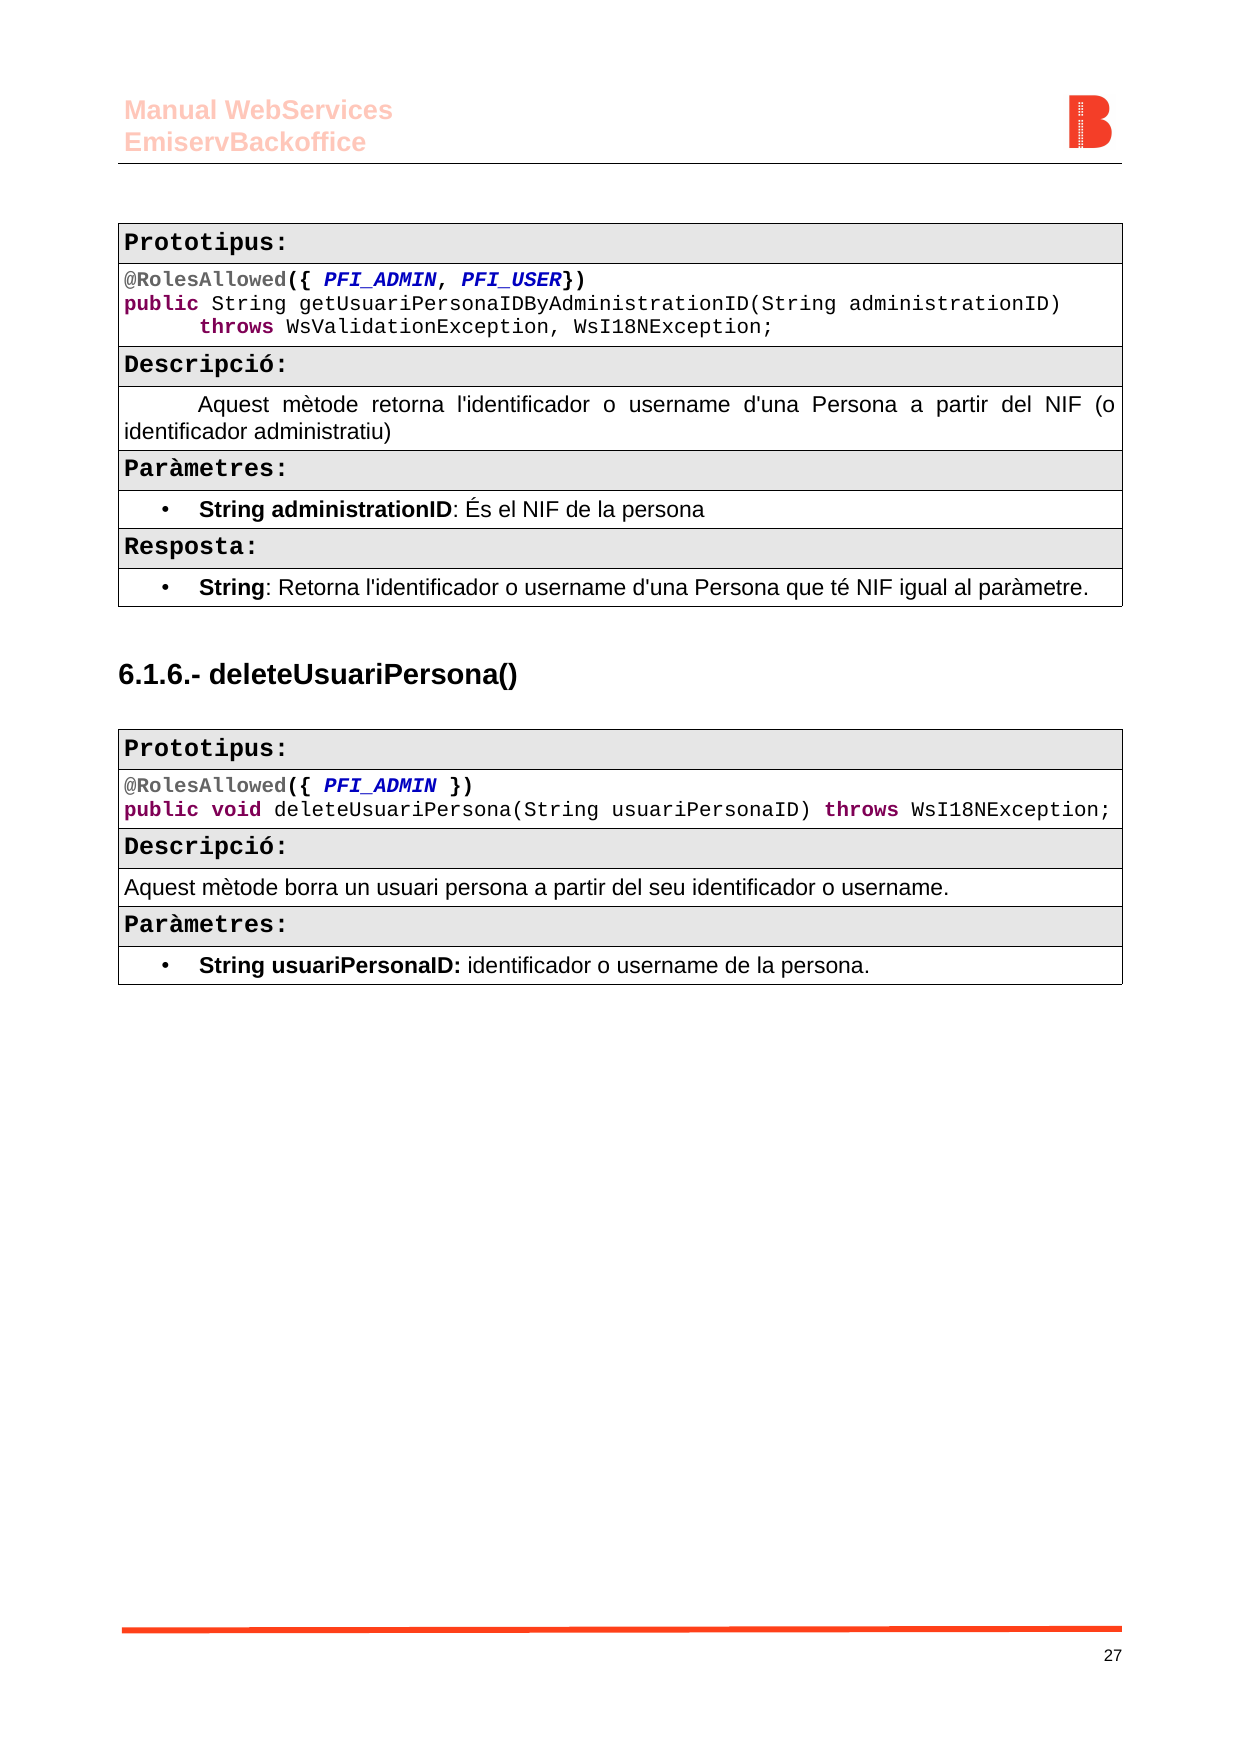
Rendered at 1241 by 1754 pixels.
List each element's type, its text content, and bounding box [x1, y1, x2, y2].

table_cell Aquest mètode borra un usuari persona a partir del seu identificador o username. [119, 869, 1122, 906]
picture [1063, 94, 1117, 150]
table_cell @RolesAllowed({ PFI_ADMIN, PFI_USER}) public String getUsuariPersonaIDByAdministrationID(String administrationID) throws WsValidationException, WsI18NException; [119, 264, 1122, 346]
subtitle deleteUsuariPersona() [118, 657, 1122, 691]
table_cell Resposta: [119, 529, 1122, 568]
table_cell String usuariPersonaID: identificador o username de la persona. [119, 947, 1122, 984]
table_header Prototipus: [119, 224, 1122, 263]
table_cell Aquest mètode retorna l'identificador o username d'una Persona a partir del NIF (o identificador administratiu) [119, 387, 1122, 450]
table_cell String administrationID: És el NIF de la persona [119, 491, 1122, 528]
table_cell Paràmetres: [119, 451, 1122, 490]
table_header Prototipus: [119, 730, 1122, 769]
table_cell Paràmetres: [119, 907, 1122, 946]
table_cell Descripció: [119, 829, 1122, 868]
table_cell String: Retorna l'identificador o username d'una Persona que té NIF igual al paràmetre. [119, 569, 1122, 606]
table_cell Descripció: [119, 347, 1122, 386]
table_cell @RolesAllowed({ PFI_ADMIN }) public void deleteUsuariPersona(String usuariPersonaID) throws WsI18NException; [119, 770, 1122, 828]
